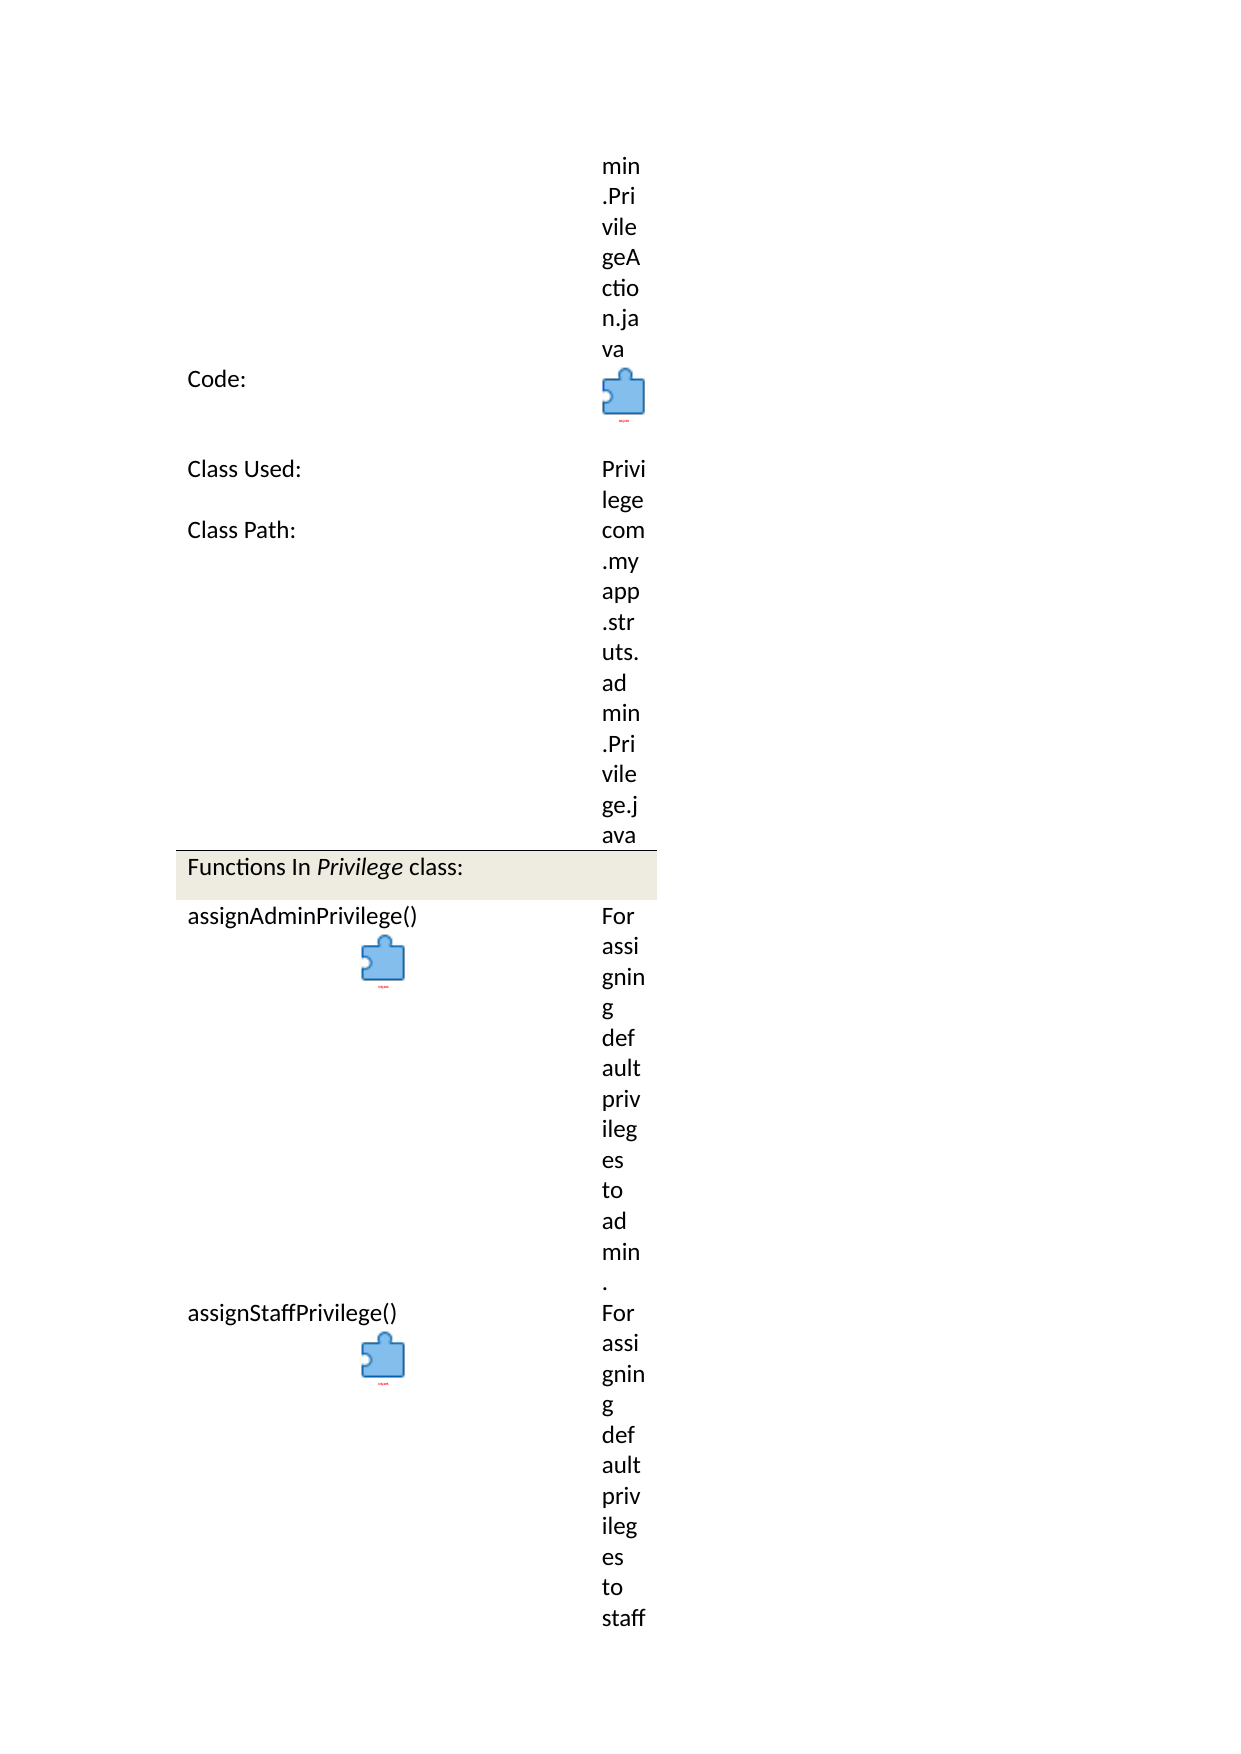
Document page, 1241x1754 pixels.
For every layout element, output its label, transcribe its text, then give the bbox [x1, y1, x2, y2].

table_cell min.PrivilegeAction.java [590, 150, 657, 364]
table_cell com.myapp.struts.admin.Privilege.java [590, 514, 657, 850]
table_cell For assigning default privileges to admin. [590, 900, 657, 1297]
table_cell Privilege [590, 453, 657, 514]
table_cell For assigning default privileges to staff [590, 1297, 657, 1632]
table_cell Class Path: [176, 514, 590, 850]
table_cell Functions In Privilege class: [176, 851, 657, 900]
table_cell assignAdminPrivilege() [176, 900, 590, 1297]
table_cell [590, 364, 657, 453]
table_cell Code: [176, 364, 590, 453]
table_cell assignStaffPrivilege() [176, 1297, 590, 1632]
table_cell Class Used: [176, 453, 590, 514]
table_cell [176, 150, 590, 364]
